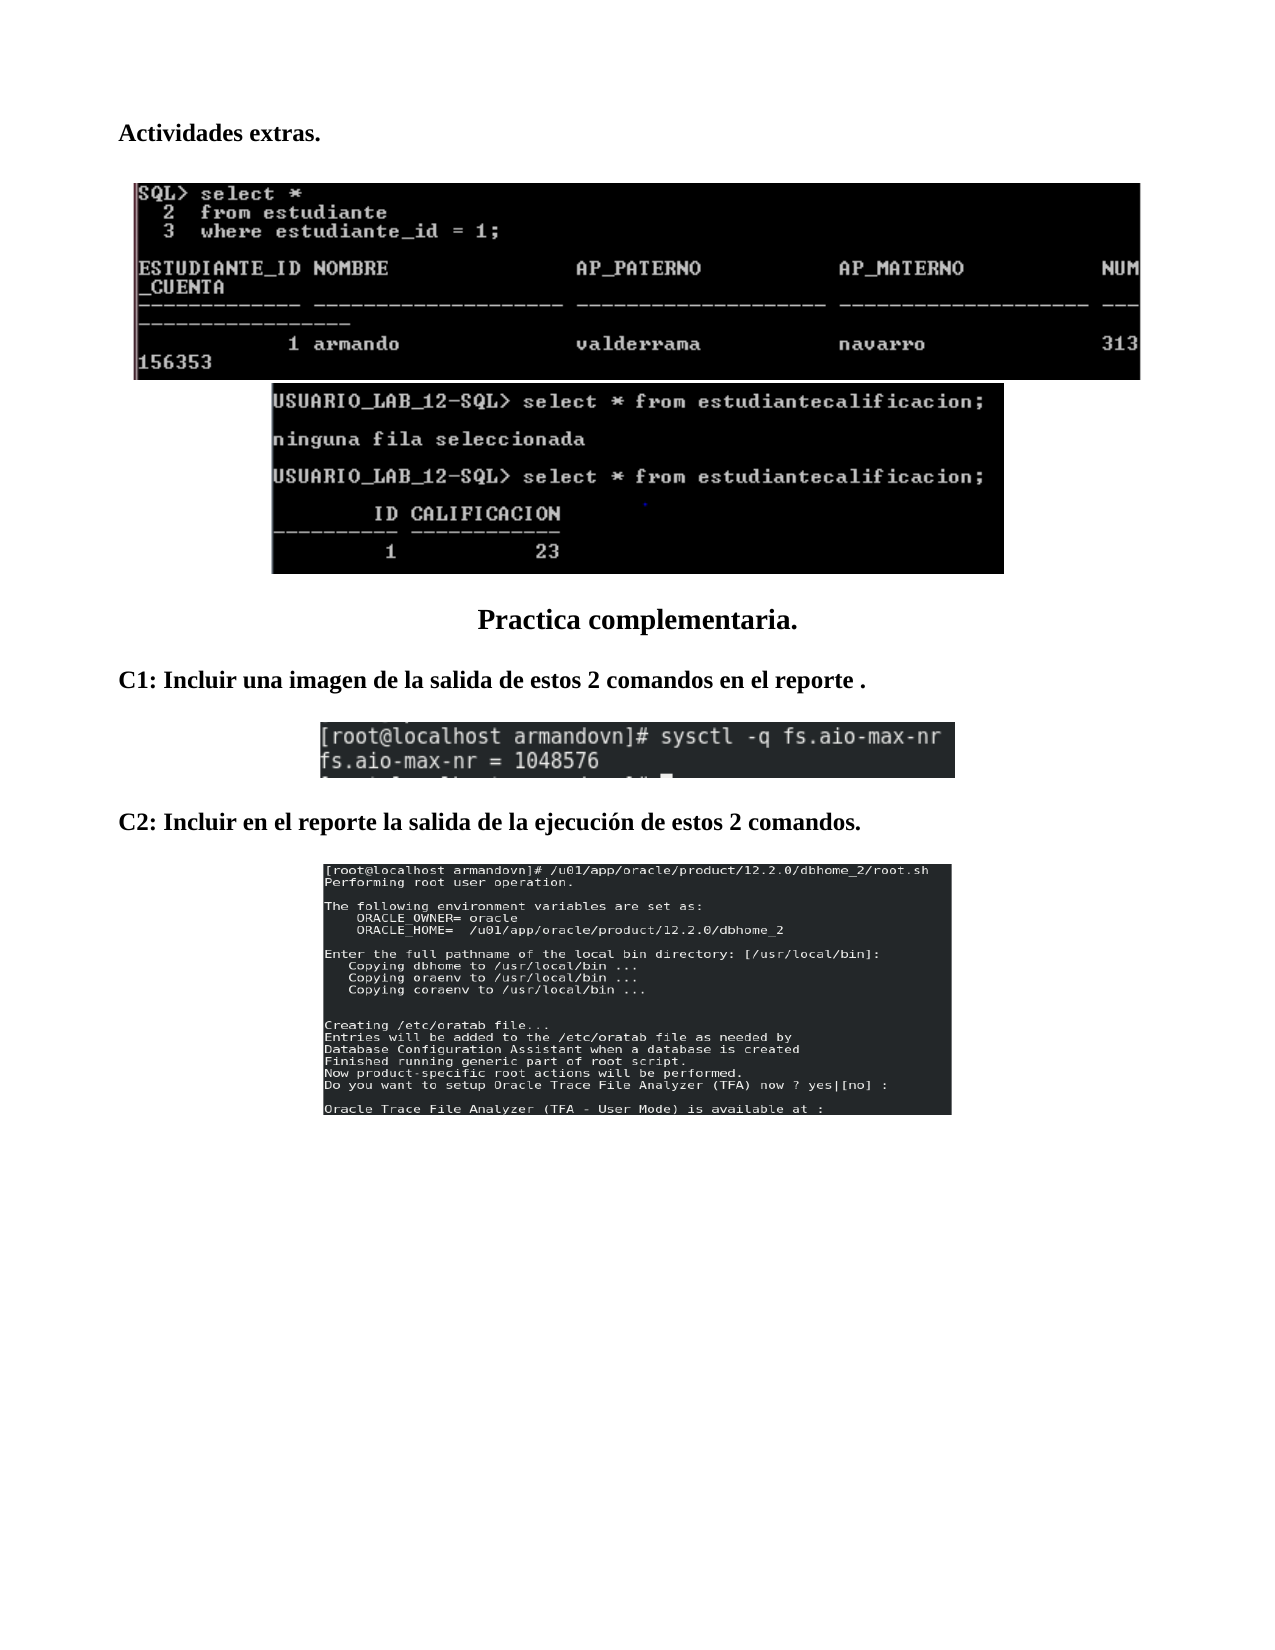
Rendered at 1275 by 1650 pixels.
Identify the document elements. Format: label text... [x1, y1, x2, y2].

text C2: Incluir en el reporte la salida de la ejecución de estos 2 comandos. [118, 807, 1157, 835]
text Actividades extras. [118, 118, 1157, 147]
picture [271, 383, 1004, 574]
picture [323, 864, 952, 1115]
text C1: Incluir una imagen de la salida de estos 2 comandos en el reporte . [118, 665, 1157, 693]
text Practica complementaria. [118, 602, 1157, 636]
picture [133, 183, 1142, 380]
picture [320, 722, 955, 778]
